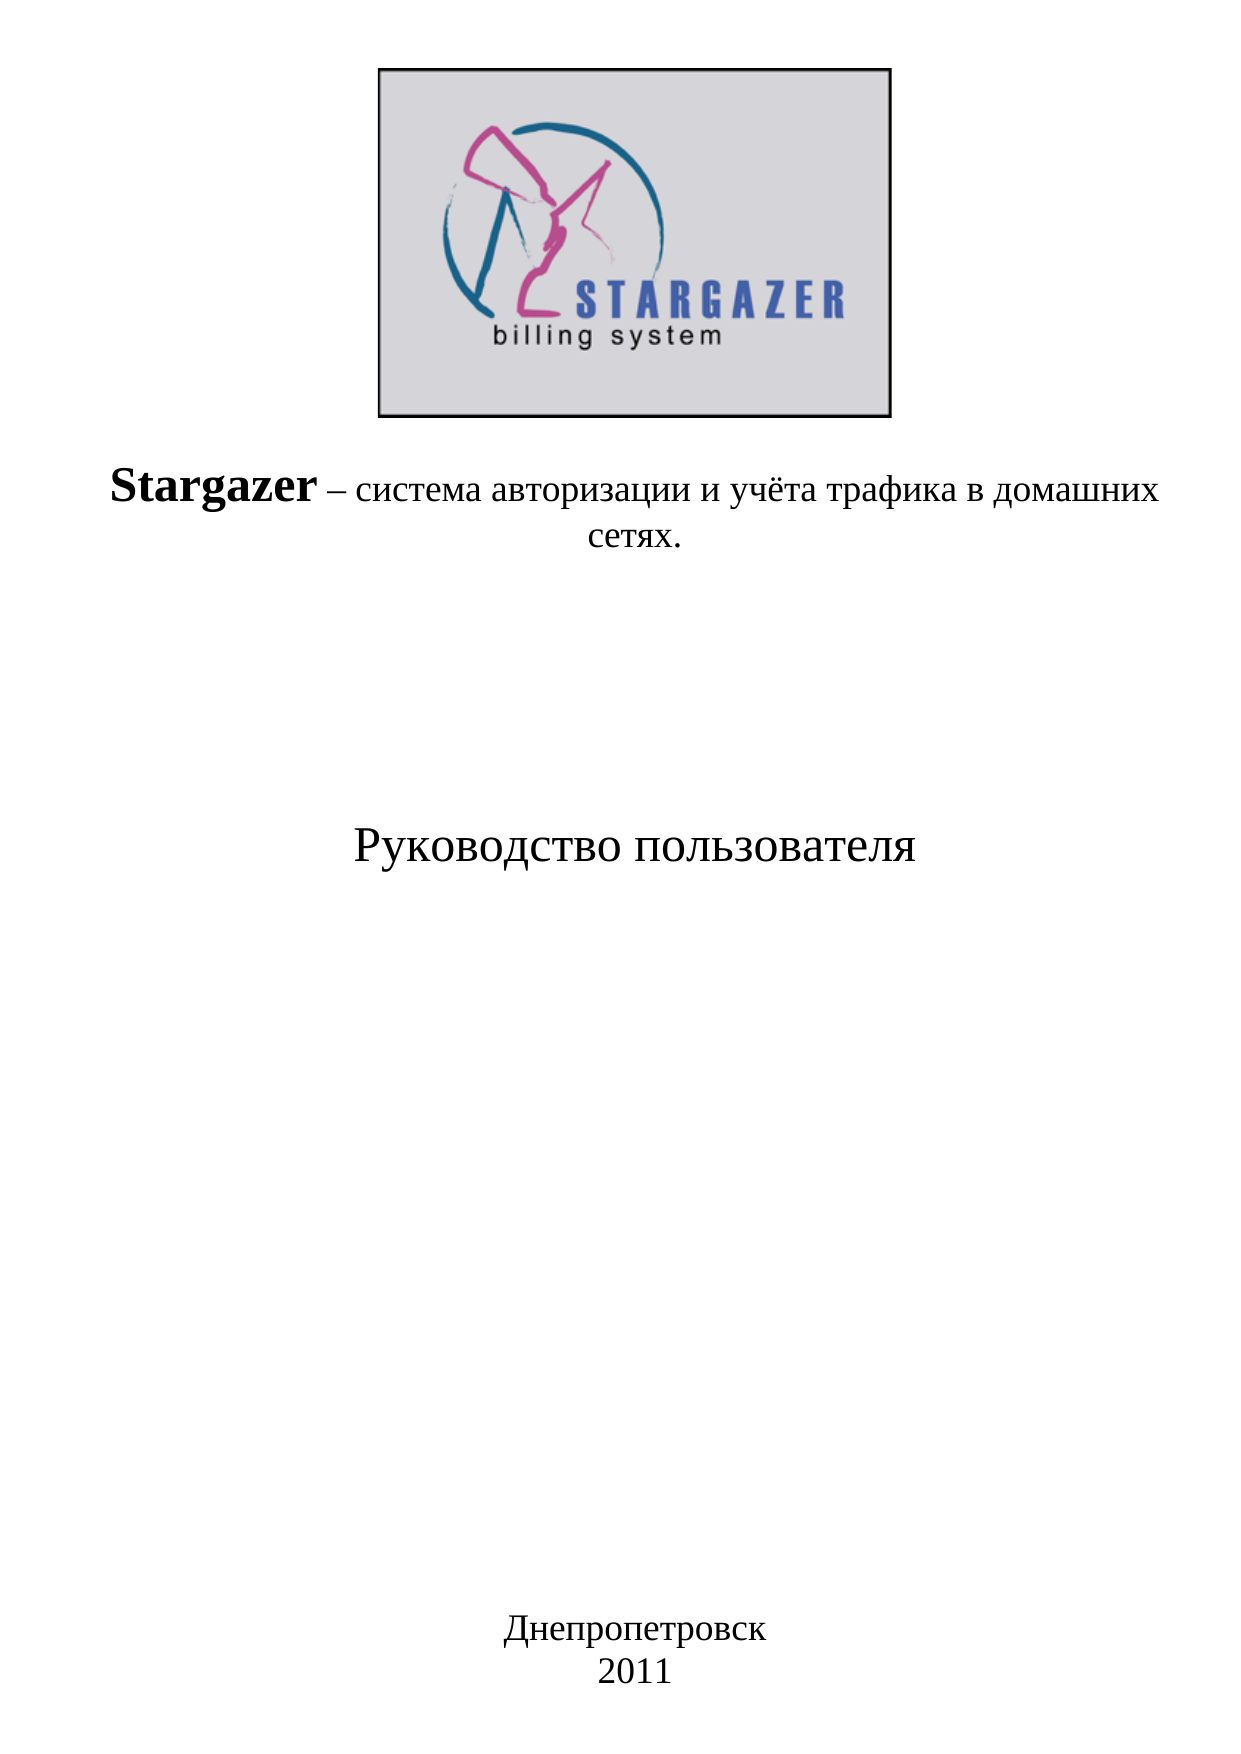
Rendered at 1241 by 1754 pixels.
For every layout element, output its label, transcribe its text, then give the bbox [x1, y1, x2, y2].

text Днепропетровск [88, 1605, 1181, 1648]
text Stargazer – система авторизации и учёта трафика в домашних сетях. [88, 455, 1181, 556]
picture [377, 68, 892, 418]
text Руководство пользователя [88, 814, 1181, 872]
text 2011 [88, 1648, 1181, 1691]
